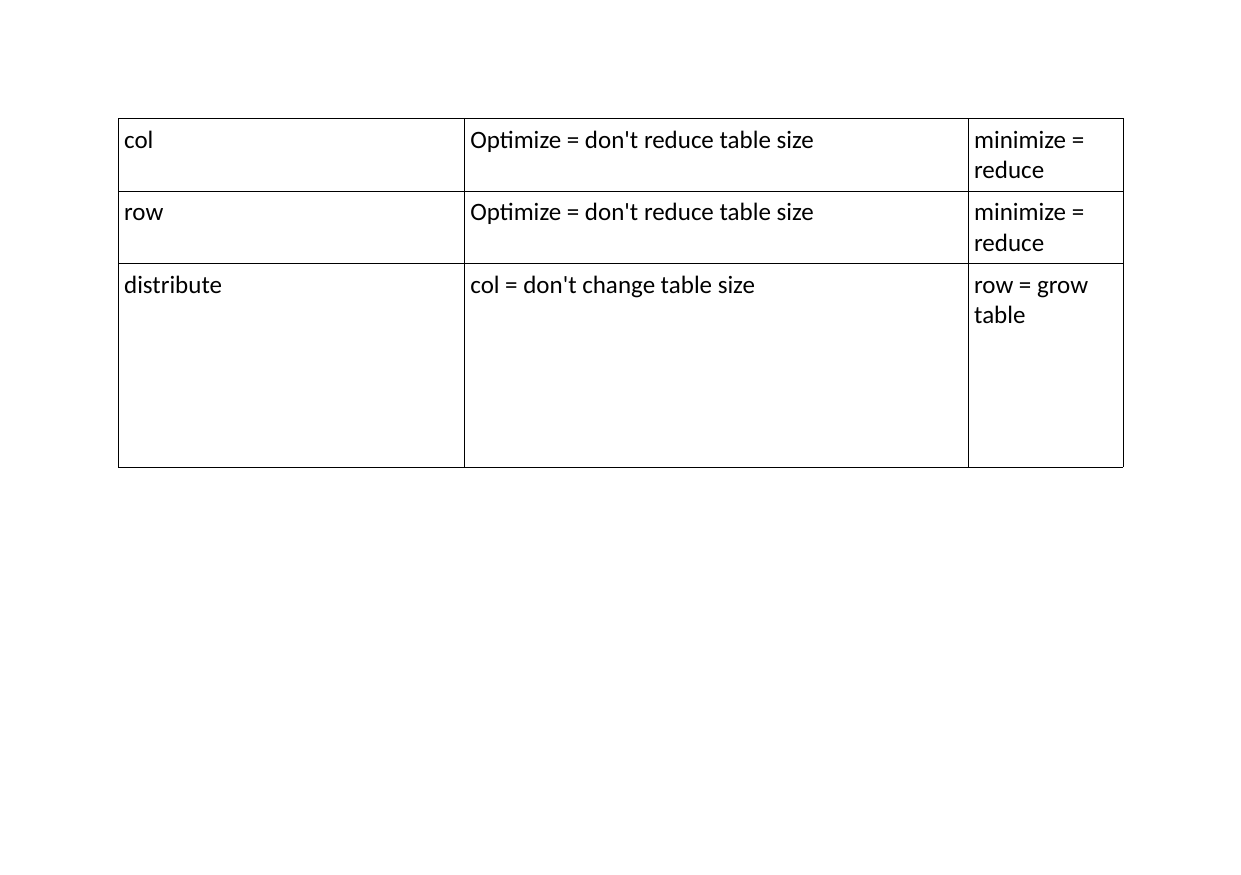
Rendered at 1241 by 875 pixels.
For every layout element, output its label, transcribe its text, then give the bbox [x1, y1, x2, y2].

table_cell col = don't change table size [465, 264, 968, 467]
table_cell minimize = reduce [969, 192, 1123, 263]
table_cell distribute [119, 264, 464, 467]
table_cell row = grow table [969, 264, 1123, 467]
table_cell Optimize = don't reduce table size [465, 192, 968, 263]
table_header minimize = reduce [969, 119, 1123, 191]
table_header Optimize = don't reduce table size [465, 119, 968, 191]
table_cell row [119, 192, 464, 263]
table_header col [119, 119, 464, 191]
